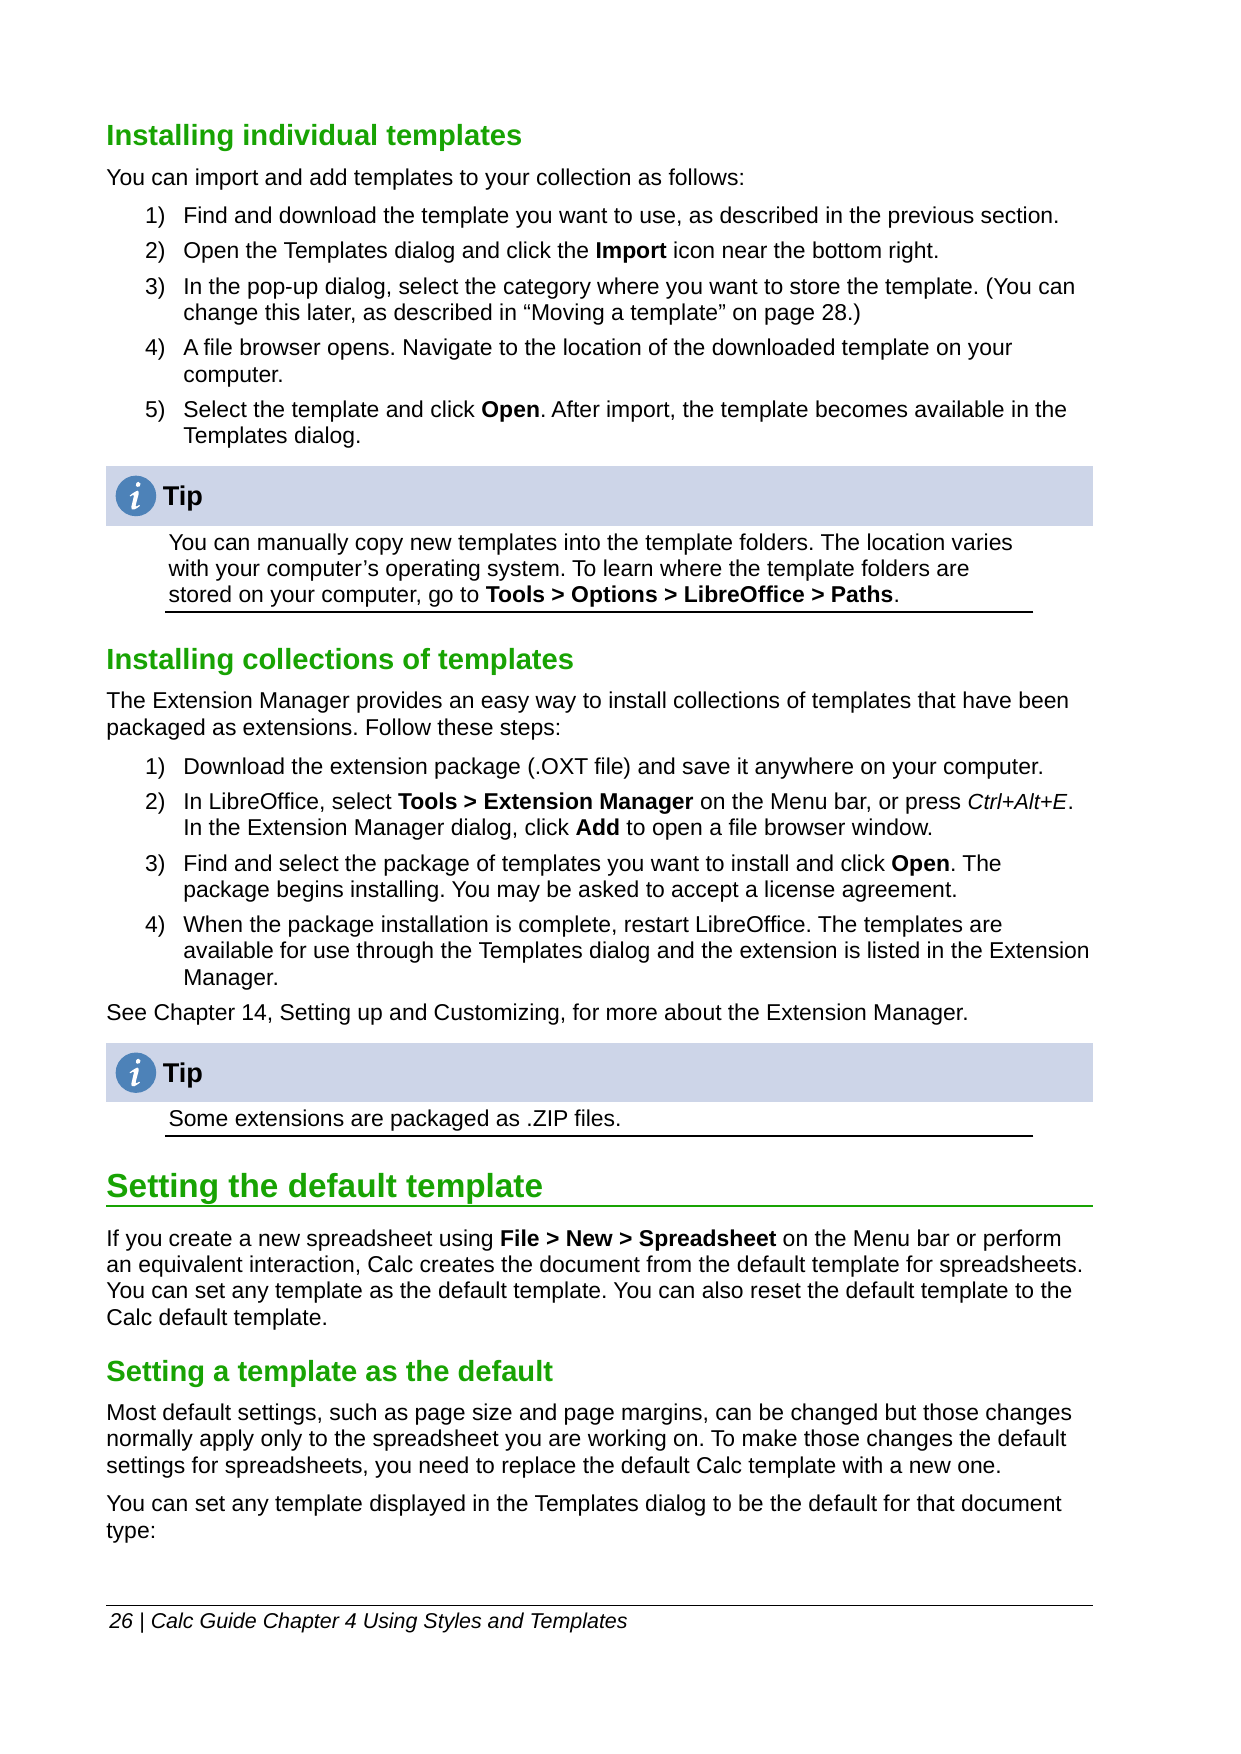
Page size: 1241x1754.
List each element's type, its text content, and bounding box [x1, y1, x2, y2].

list Download the extension package (.OXT file) and save it anywhere on your computer. [165, 753, 1093, 779]
subtitle Tip [106, 1043, 1093, 1102]
subtitle Installing collections of templates [106, 642, 1093, 676]
list Find and download the template you want to use, as described in the previous section. [165, 202, 1093, 229]
list When the package installation is complete, restart LibreOffice. The templates are available for use through the Templates dialog and the extension is listed in the Extension Manager. [165, 911, 1093, 990]
subtitle Installing individual templates [106, 118, 1093, 152]
subtitle Tip [106, 466, 1093, 526]
subtitle Setting the default template [106, 1166, 1093, 1205]
list Select the template and click Open. After import, the template becomes available in the Templates dialog. [165, 396, 1093, 448]
text If you create a new spreadsheet using File > New > Spreadsheet on the Menu bar or perform an equivalent interaction, Calc creates the document from the default template for spreadsheets. You can set any template as the default template. You can also reset the default template to the Calc default template. [106, 1224, 1093, 1330]
text Most default settings, such as page size and page margins, can be changed but those changes normally apply only to the spreadsheet you are working on. To make those changes the default settings for spreadsheets, you need to replace the default Calc template with a new one. [106, 1399, 1093, 1478]
subtitle Setting a template as the default [106, 1353, 1093, 1387]
text See Chapter 14, Setting up and Customizing, for more about the Extension Manager. [106, 999, 1093, 1025]
list In the pop-up dialog, select the category where you want to store the template. (You can change this later, as described in “Moving a template” on page 28.) [165, 273, 1093, 325]
list You can import and add templates to your collection as follows: [106, 163, 1093, 190]
text You can manually copy new templates into the template folders. The location varies with your computer’s operating system. To learn where the template folders are stored on your computer, go to Tools > Options > LibreOffice > Paths. [165, 526, 1033, 611]
text Some extensions are packaged as .ZIP files. [165, 1102, 1033, 1135]
list Open the Templates dialog and click the Import icon near the bottom right. [165, 237, 1093, 264]
list Find and select the package of templates you want to install and click Open. The package begins installing. You may be asked to accept a license agreement. [165, 849, 1093, 902]
list In LibreOffice, select Tools > Extension Manager on the Menu bar, or press Ctrl+Alt+E. In the Extension Manager dialog, click Add to open a file browser window. [165, 788, 1093, 841]
list A file browser opens. Navigate to the location of the downloaded template on your computer. [165, 334, 1093, 387]
text You can set any template displayed in the Templates dialog to be the default for that document type: [106, 1490, 1093, 1543]
text The Extension Manager provides an easy way to install collections of templates that have been packaged as extensions. Follow these steps: [106, 687, 1093, 740]
